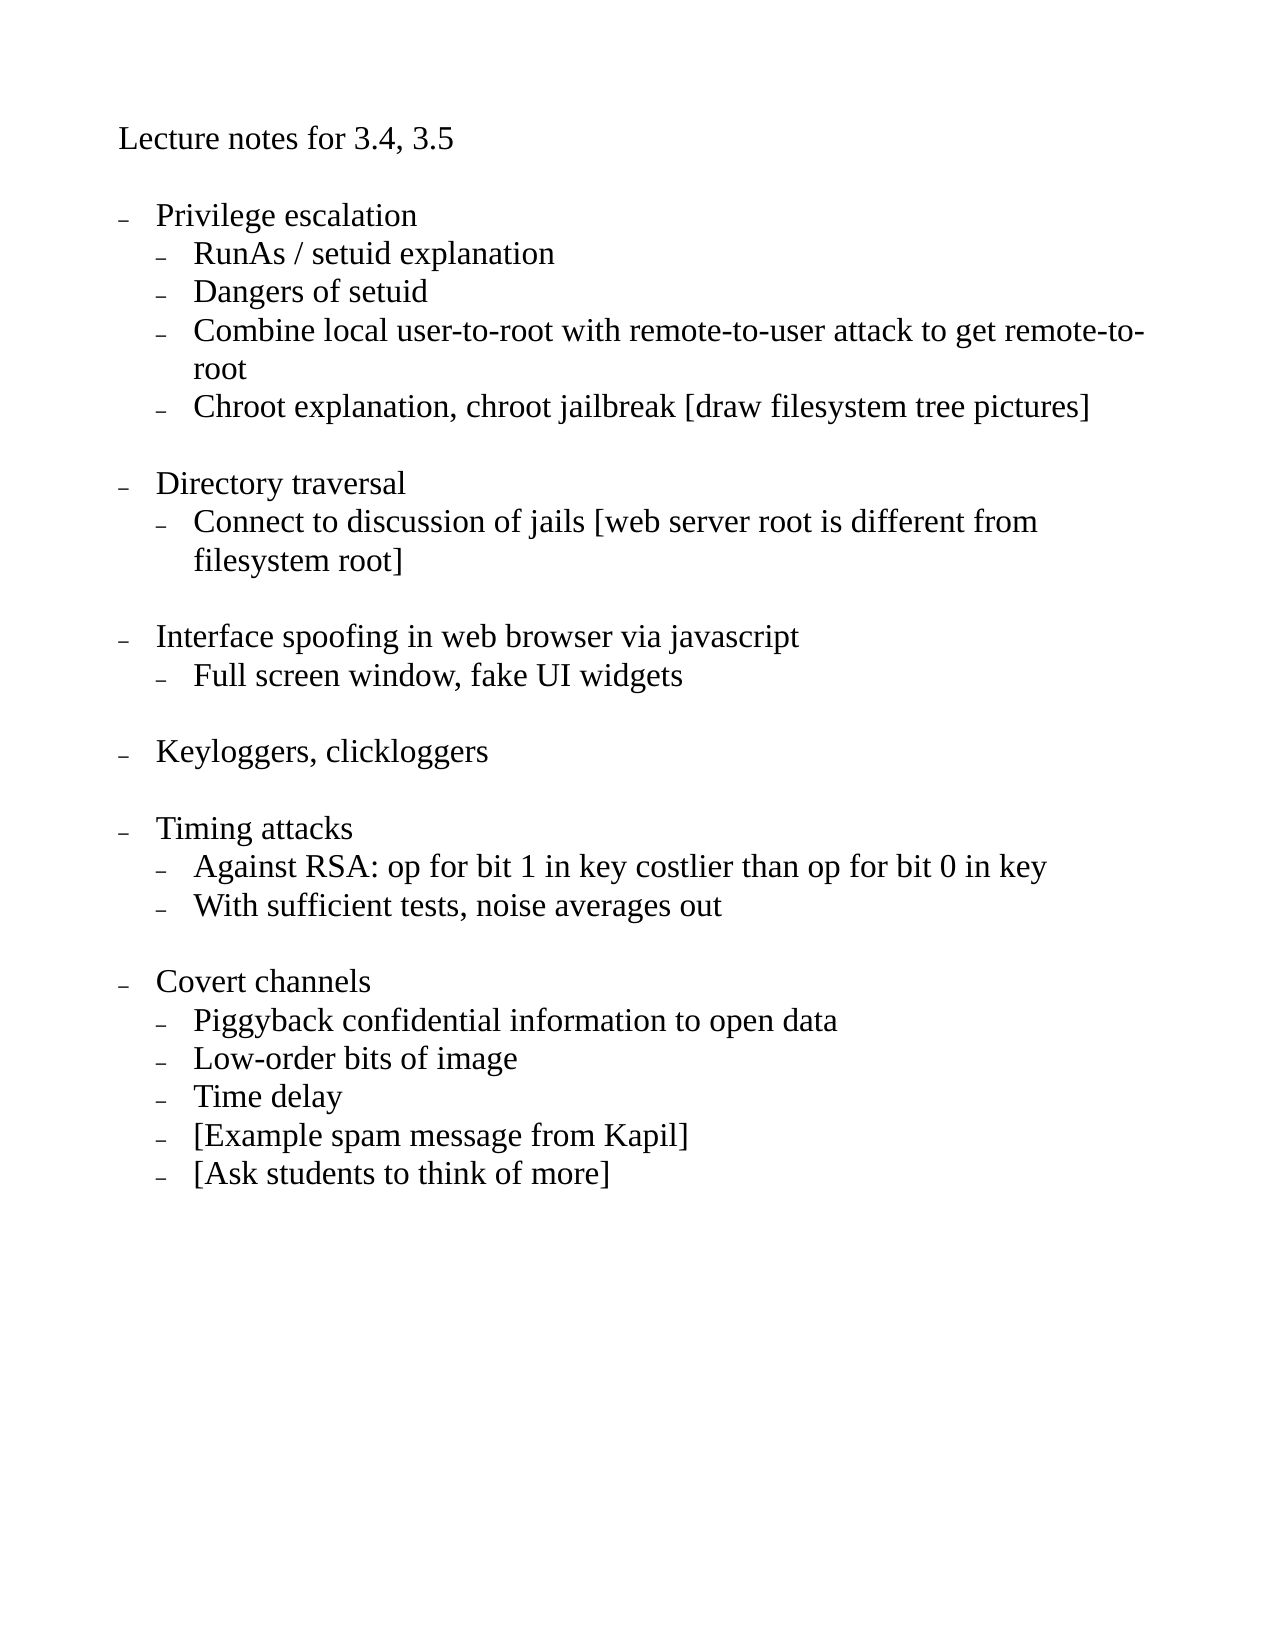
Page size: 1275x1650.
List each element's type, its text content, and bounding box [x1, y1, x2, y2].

list With sufficient tests, noise averages out [156, 885, 1157, 923]
list Against RSA: op for bit 1 in key costlier than op for bit 0 in key [156, 846, 1157, 885]
list Full screen window, fake UI widgets [156, 655, 1157, 693]
list Combine local user-to-root with remote-to-user attack to get remote-to-root [156, 310, 1157, 386]
list Chroot explanation, chroot jailbreak [draw filesystem tree pictures] [156, 386, 1157, 425]
list Timing attacks [118, 808, 1157, 846]
list Privilege escalation [118, 195, 1157, 233]
list Dangers of setuid [156, 271, 1157, 310]
list RunAs / setuid explanation [156, 233, 1157, 271]
list Directory traversal [118, 463, 1157, 501]
text Lecture notes for 3.4, 3.5 [118, 118, 1157, 156]
list Keyloggers, clickloggers [118, 731, 1157, 770]
list Interface spoofing in web browser via javascript [118, 616, 1157, 655]
list [Example spam message from Kapil] [156, 1115, 1157, 1153]
list Low-order bits of image [156, 1038, 1157, 1076]
list Piggyback confidential information to open data [156, 1000, 1157, 1038]
list Time delay [156, 1076, 1157, 1115]
list [Ask students to think of more] [156, 1153, 1157, 1191]
list Connect to discussion of jails [web server root is different from filesystem root] [156, 501, 1157, 578]
list Covert channels [118, 961, 1157, 1000]
